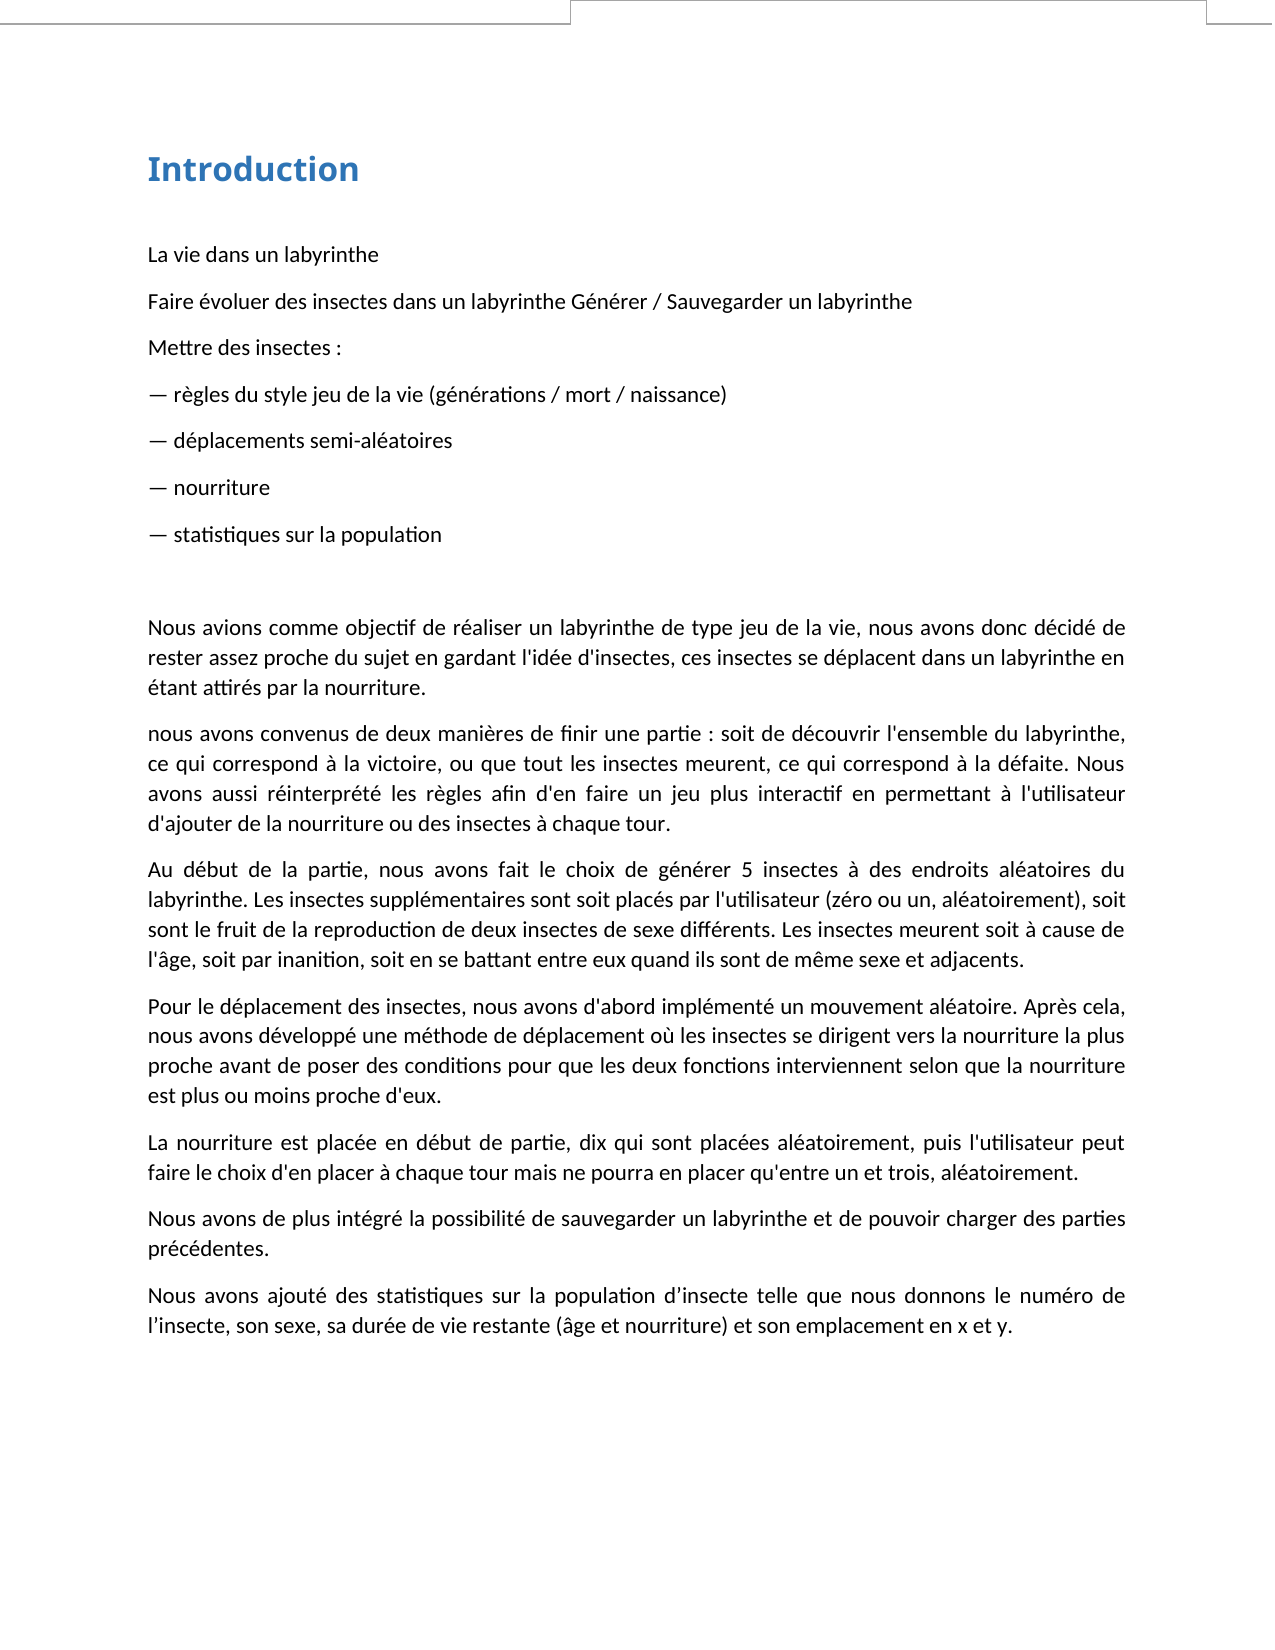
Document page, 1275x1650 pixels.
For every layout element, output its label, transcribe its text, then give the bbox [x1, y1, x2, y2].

text Nous avions comme objectif de réaliser un labyrinthe de type jeu de la vie, nous avons donc décidé de rester assez proche du sujet en gardant l'idée d'insectes, ces insectes se déplacent dans un labyrinthe en étant attirés par la nourriture. [148, 613, 1127, 701]
text — statistiques sur la population [148, 520, 1127, 548]
text — nourriture [148, 473, 1127, 501]
text — règles du style jeu de la vie (générations / mort / naissance) [148, 380, 1127, 408]
text Nous avons de plus intégré la possibilité de sauvegarder un labyrinthe et de pouvoir charger des parties précédentes. [148, 1204, 1127, 1262]
text Pour le déplacement des insectes, nous avons d'abord implémenté un mouvement aléatoire. Après cela, nous avons développé une méthode de déplacement où les insectes se dirigent vers la nourriture la plus proche avant de poser des conditions pour que les deux fonctions interviennent selon que la nourriture est plus ou moins proche d'eux. [148, 992, 1127, 1109]
text La nourriture est placée en début de partie, dix qui sont placées aléatoirement, puis l'utilisateur peut faire le choix d'en placer à chaque tour mais ne pourra en placer qu'entre un et trois, aléatoirement. [148, 1128, 1127, 1186]
text Nous avons ajouté des statistiques sur la population d’insecte telle que nous donnons le numéro de l’insecte, son sexe, sa durée de vie restante (âge et nourriture) et son emplacement en x et y. [148, 1281, 1127, 1339]
subtitle Introduction [148, 145, 1127, 191]
text Faire évoluer des insectes dans un labyrinthe Générer / Sauvegarder un labyrinthe [148, 287, 1127, 315]
text — déplacements semi-aléatoires [148, 427, 1127, 455]
text nous avons convenus de deux manières de finir une partie : soit de découvrir l'ensemble du labyrinthe, ce qui correspond à la victoire, ou que tout les insectes meurent, ce qui correspond à la défaite. Nous avons aussi réinterprété les règles afin d'en faire un jeu plus interactif en permettant à l'utilisateur d'ajouter de la nourriture ou des insectes à chaque tour. [148, 719, 1127, 837]
text La vie dans un labyrinthe [148, 240, 1127, 268]
text Au début de la partie, nous avons fait le choix de générer 5 insectes à des endroits aléatoires du labyrinthe. Les insectes supplémentaires sont soit placés par l'utilisateur (zéro ou un, aléatoirement), soit sont le fruit de la reproduction de deux insectes de sexe différents. Les insectes meurent soit à cause de l'âge, soit par inanition, soit en se battant entre eux quand ils sont de même sexe et adjacents. [148, 856, 1127, 973]
text Mettre des insectes : [148, 333, 1127, 362]
